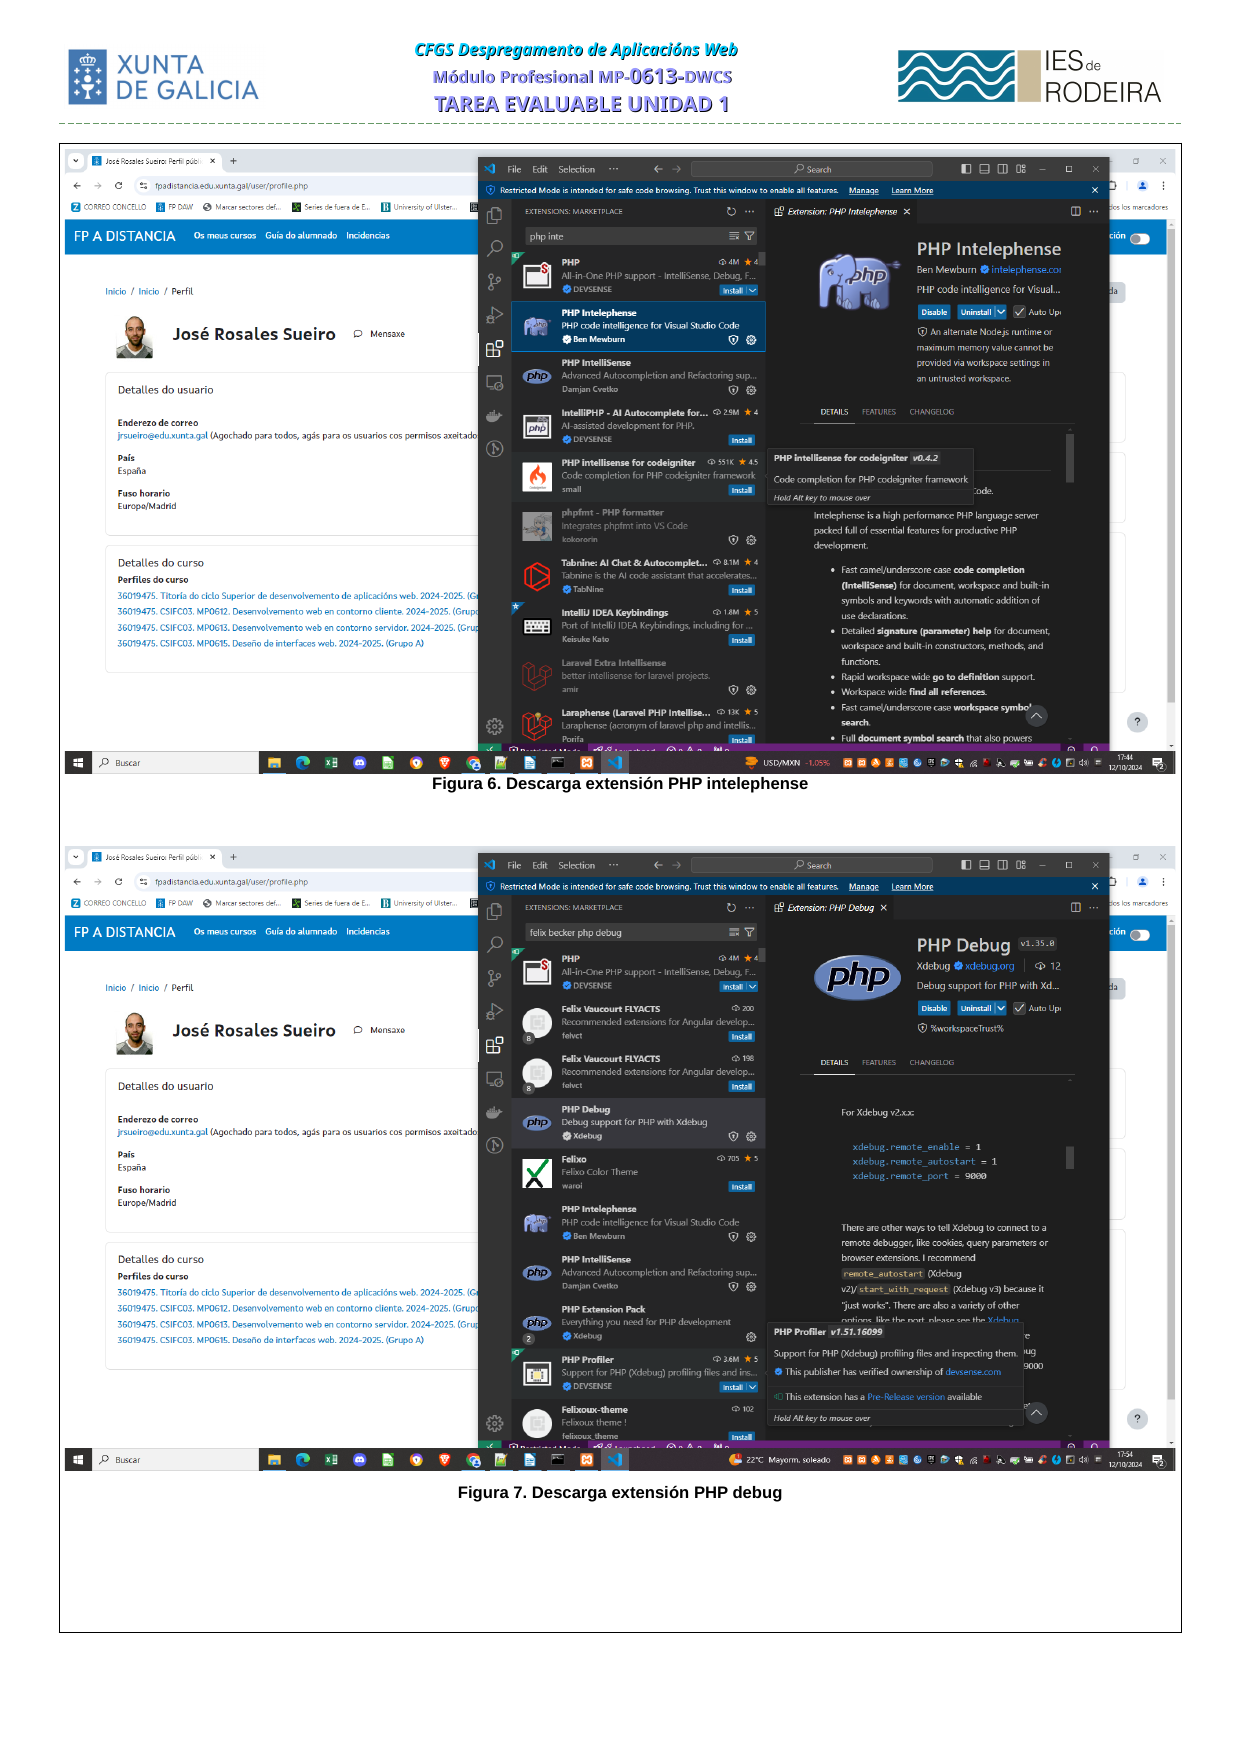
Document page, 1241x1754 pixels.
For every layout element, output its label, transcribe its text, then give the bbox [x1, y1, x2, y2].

table_header Figura 6. Descarga extensión PHP intelephense Figura 7. Descarga extensión PHP debug [60, 144, 1181, 1632]
picture [64, 149, 1176, 774]
picture [897, 50, 1164, 103]
picture [64, 846, 1176, 1471]
picture [64, 44, 267, 109]
